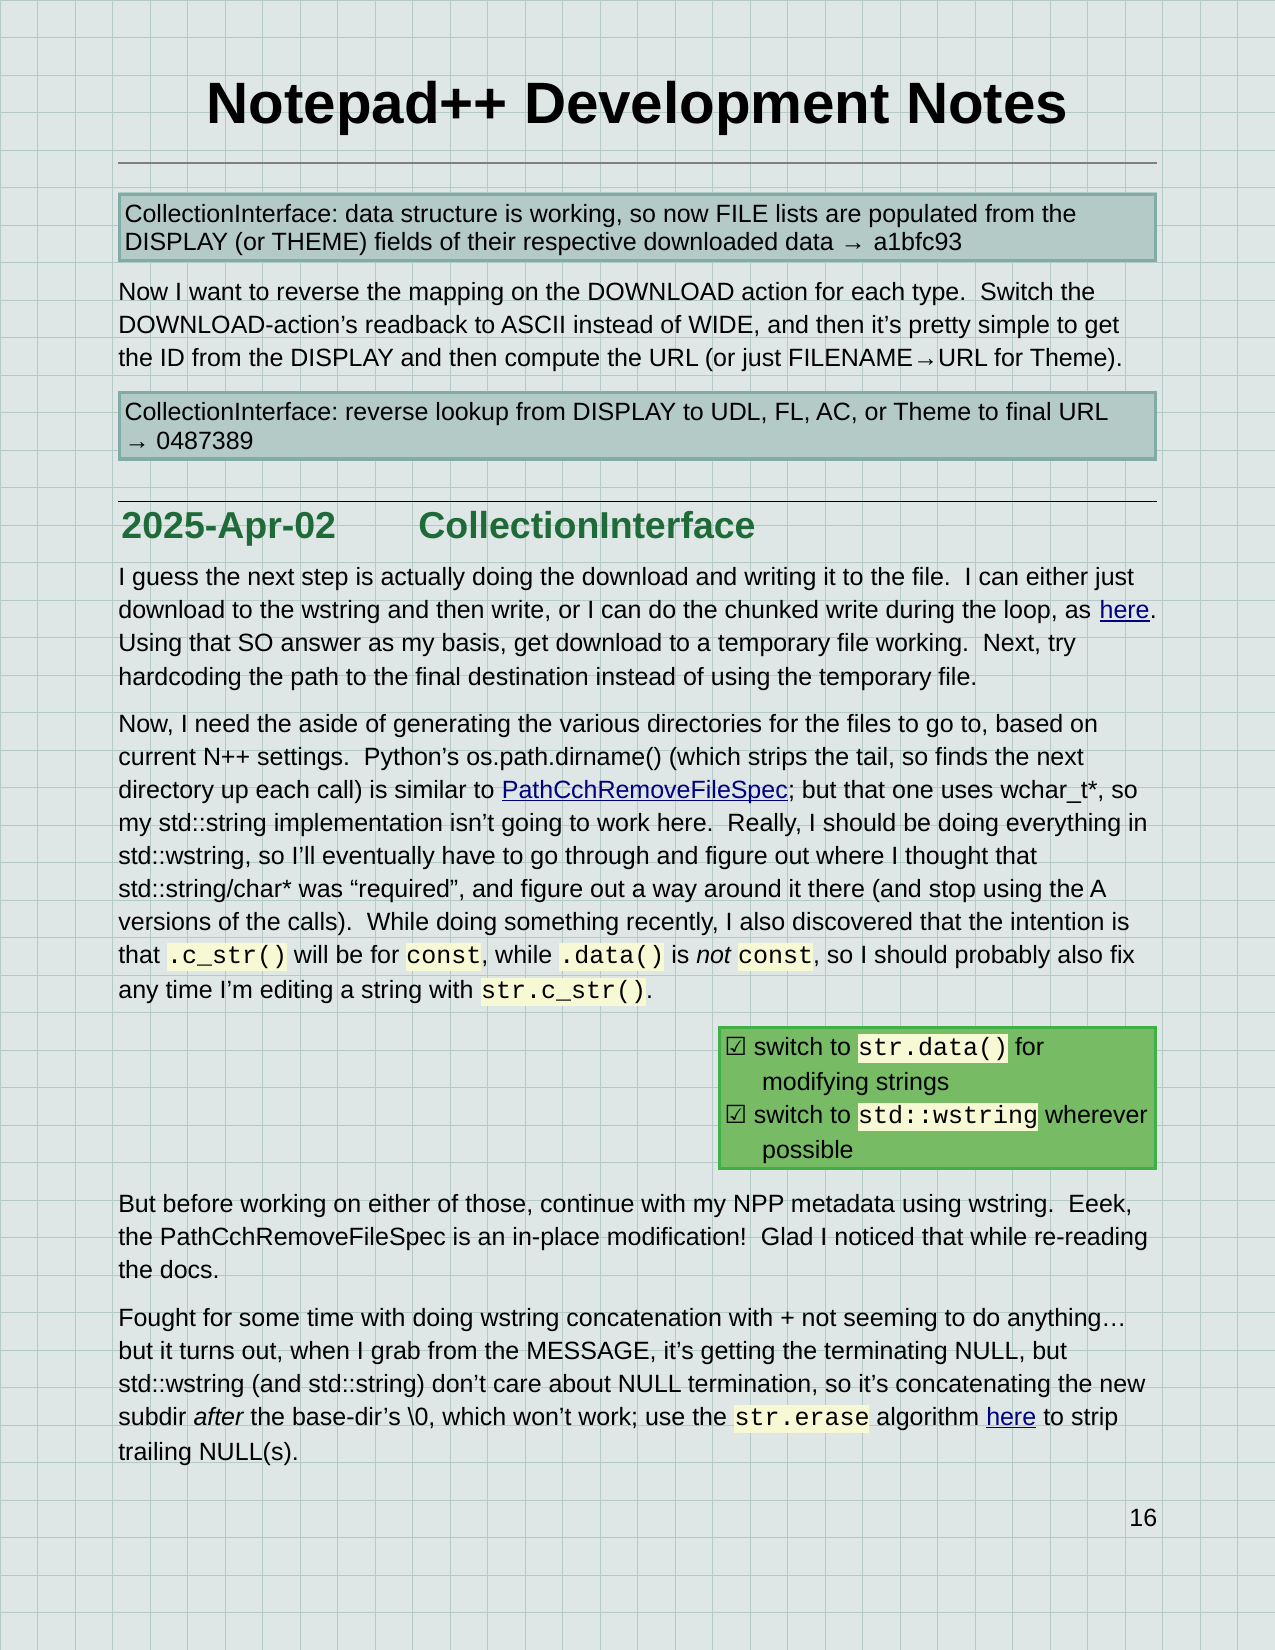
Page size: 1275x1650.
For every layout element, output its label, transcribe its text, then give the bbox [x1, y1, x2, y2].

text CollectionInterface: reverse lookup from DISPLAY to UDL, FL, AC, or Theme to final URL → 0487389 [121, 394, 1154, 457]
text ☑ switch to std::wstring wherever possible [721, 1094, 1154, 1167]
text Now I want to reverse the mapping on the DOWNLOAD action for each type. Switch the DOWNLOAD-action’s readback to ASCII instead of WIDE, and then it’s pretty simple to get the ID from the DISPLAY and then compute the URL (or just FILENAME→URL for Theme). [118, 277, 1157, 372]
text I guess the next step is actually doing the download and writing it to the file. I can either just download to the wstring and then write, or I can do the chunked write during the loop, as here. Using that SO answer as my basis, get download to a temporary file working. Next, try hardcoding the path to the final destination instead of using the temporary file. [118, 562, 1157, 690]
subtitle 2025-Apr-02 CollectionInterface [118, 502, 1157, 550]
text But before working on either of those, continue with my NPP metadata using wstring. Eeek, the PathCchRemoveFileSpec is an in-place modification! Glad I noticed that while re-reading the docs. [118, 1189, 1157, 1284]
text Now, I need the aside of generating the various directories for the files to go to, based on current N++ settings. Python’s os.path.dirname() (which strips the tail, so finds the next directory up each call) is similar to PathCchRemoveFileSpec; but that one uses wchar_t*, so my std::string implementation isn’t going to work here. Really, I should be doing everything in std::wstring, so I’ll eventually have to go through and figure out where I thought that std::string/char* was “required”, and figure out a way around it there (and stop using the A versions of the calls). While doing something recently, I also discovered that the intention is that .c_str() will be for const, while .data() is not const, so I should probably also fix any time I’m editing a string with str.c_str(). [118, 709, 1157, 1006]
text CollectionInterface: data structure is working, so now FILE lists are populated from the DISPLAY (or THEME) fields of their respective downloaded data → a1bfc93 [121, 196, 1154, 259]
text Fought for some time with doing wstring concatenation with + not seeming to do anything… but it turns out, when I grab from the MESSAGE, it’s getting the terminating NULL, but std::wstring (and std::string) don’t care about NULL termination, so it’s concatenating the new subdir after the base-dir’s \0, which won’t work; use the str.erase algorithm here to strip trailing NULL(s). [118, 1303, 1157, 1466]
text ☑ switch to str.data() for modifying strings [721, 1029, 1154, 1094]
